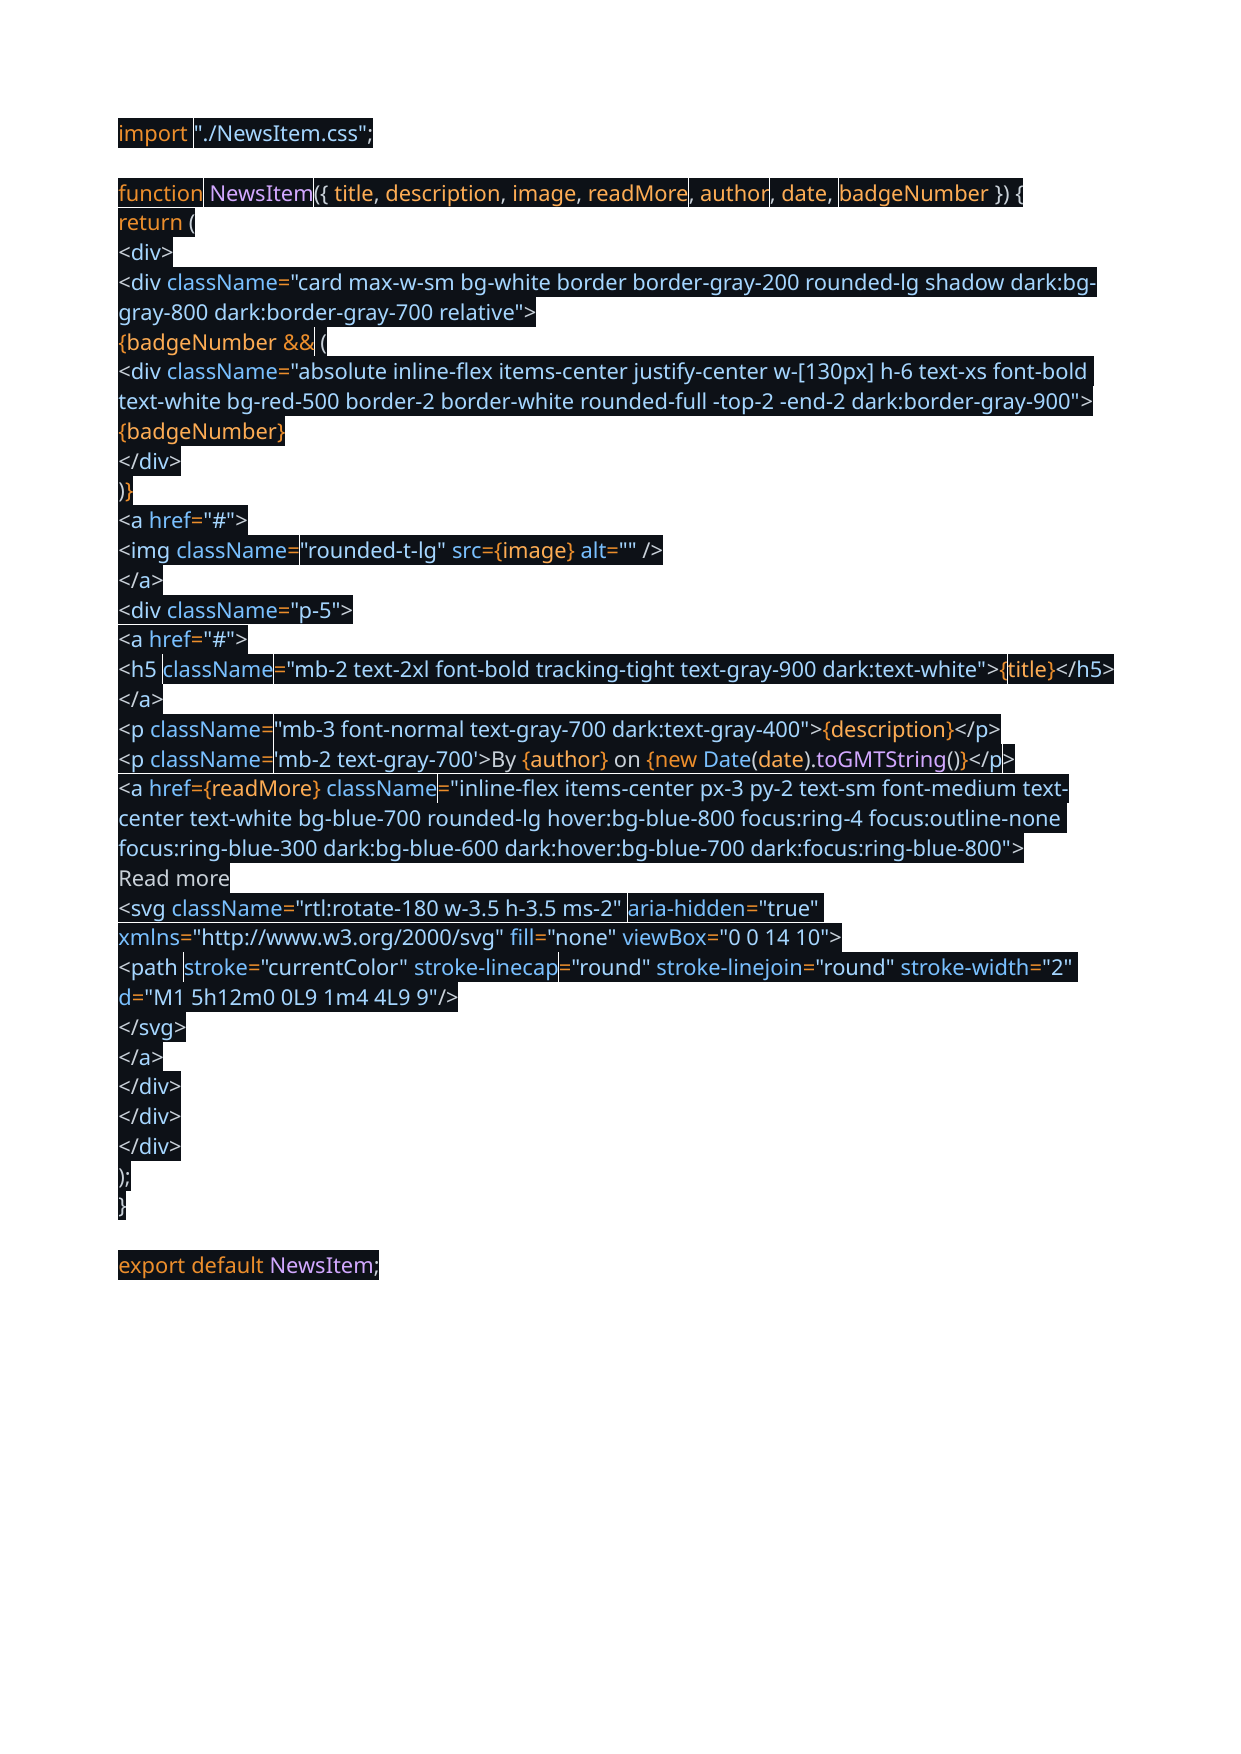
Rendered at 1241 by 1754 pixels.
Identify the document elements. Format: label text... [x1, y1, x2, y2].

text <img className="rounded-t-lg" src={image} alt="" /> [118, 535, 1122, 565]
text </a> [118, 684, 1122, 714]
text </a> [118, 565, 1122, 595]
text <a href="#"> [118, 624, 1122, 654]
text import "./NewsItem.css"; [118, 118, 1122, 148]
text <p className="mb-3 font-normal text-gray-700 dark:text-gray-400">{description}</p> [118, 714, 1122, 744]
text export default NewsItem; [118, 1250, 1122, 1280]
text <a href={readMore} className="inline-flex items-center px-3 py-2 text-sm font-medium text-center text-white bg-blue-700 rounded-lg hover:bg-blue-800 focus:ring-4 focus:outline-none focus:ring-blue-300 dark:bg-blue-600 dark:hover:bg-blue-700 dark:focus:ring-blue-800"> [118, 773, 1122, 863]
text <a href="#"> [118, 505, 1122, 535]
text </svg> [118, 1012, 1122, 1042]
text <div className="p-5"> [118, 595, 1122, 624]
text return ( [118, 207, 1122, 237]
text </div> [118, 446, 1122, 476]
text {badgeNumber && ( [118, 327, 1122, 356]
text <p className='mb-2 text-gray-700'>By {author} on {new Date(date).toGMTString()}</p> [118, 744, 1122, 773]
text } [118, 1191, 1122, 1220]
text function NewsItem({ title, description, image, readMore, author, date, badgeNumber }) { [118, 178, 1122, 207]
text <div> [118, 237, 1122, 267]
text </div> [118, 1071, 1122, 1101]
text <div className="absolute inline-flex items-center justify-center w-[130px] h-6 text-xs font-bold text-white bg-red-500 border-2 border-white rounded-full -top-2 -end-2 dark:border-gray-900"> [118, 356, 1122, 416]
text </div> [118, 1131, 1122, 1161]
text </a> [118, 1042, 1122, 1071]
text <div className="card max-w-sm bg-white border border-gray-200 rounded-lg shadow dark:bg-gray-800 dark:border-gray-700 relative"> [118, 267, 1122, 327]
text <path stroke="currentColor" stroke-linecap="round" stroke-linejoin="round" stroke-width="2" d="M1 5h12m0 0L9 1m4 4L9 9"/> [118, 952, 1122, 1012]
text {badgeNumber} [118, 416, 1122, 446]
text )} [118, 476, 1122, 505]
text </div> [118, 1101, 1122, 1131]
text ); [118, 1161, 1122, 1191]
text <svg className="rtl:rotate-180 w-3.5 h-3.5 ms-2" aria-hidden="true" xmlns="http://www.w3.org/2000/svg" fill="none" viewBox="0 0 14 10"> [118, 893, 1122, 952]
text <h5 className="mb-2 text-2xl font-bold tracking-tight text-gray-900 dark:text-white">{title}</h5> [118, 654, 1122, 684]
text Read more [118, 863, 1122, 893]
